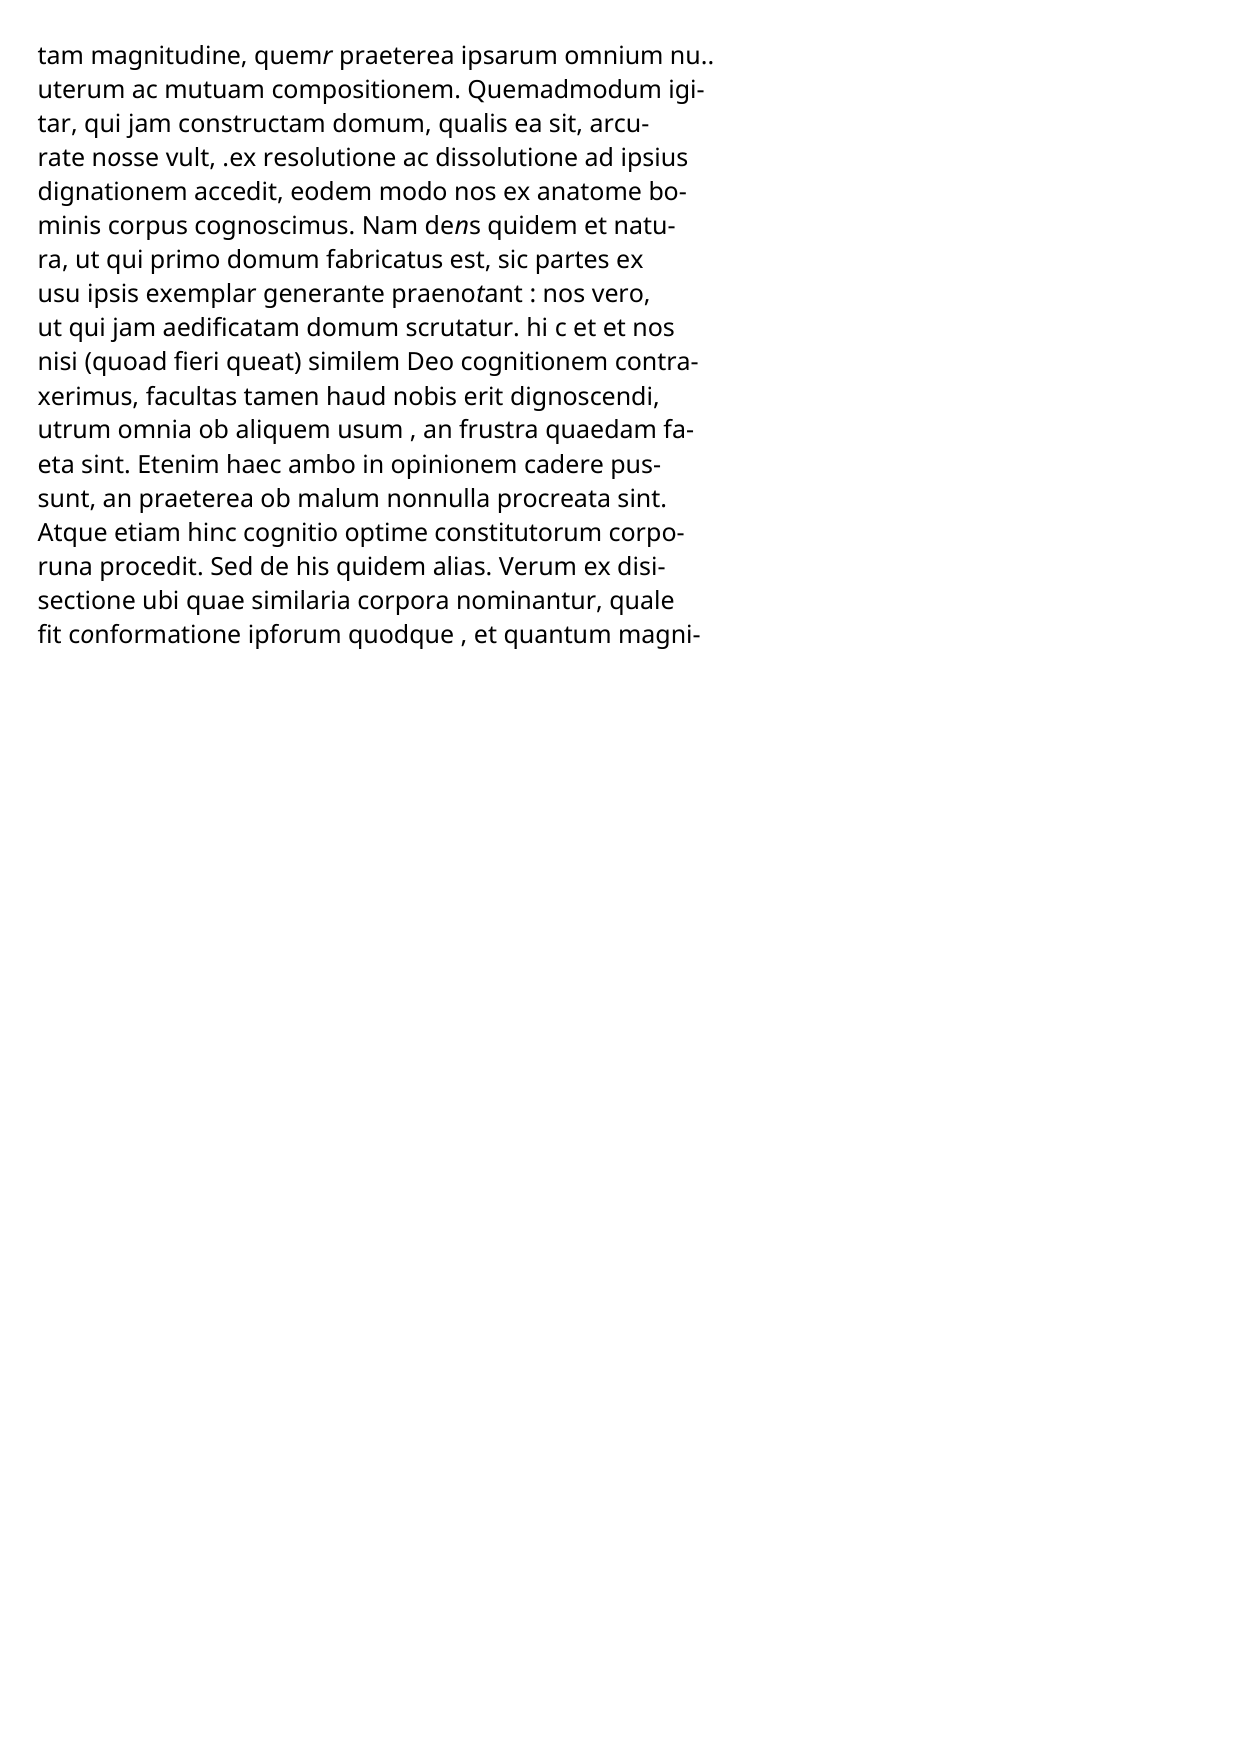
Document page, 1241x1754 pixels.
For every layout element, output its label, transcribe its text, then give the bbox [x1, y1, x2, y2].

text tam magnitudine, quemr praeterea ipsarum omnium nu.. uterum ac mutuam compositionem. Quemadmodum igi- tar, qui jam constructam domum, qualis ea sit, arcu- rate nosse vult, .ex resolutione ac dissolutione ad ipsius dignationem accedit, eodem modo nos ex anatome bo- minis corpus cognoscimus. Nam dens quidem et natu- ra, ut qui primo domum fabricatus est, sic partes ex usu ipsis exemplar generante praenotant : nos vero, ut qui jam aedificatam domum scrutatur. hi c et et nos nisi (quoad fieri queat) similem Deo cognitionem contra- xerimus, facultas tamen haud nobis erit dignoscendi, utrum omnia ob aliquem usum , an frustra quaedam fa- eta sint. Etenim haec ambo in opinionem cadere pus- sunt, an praeterea ob malum nonnulla procreata sint. Atque etiam hinc cognitio optime constitutorum corpo- runa procedit. Sed de his quidem alias. Verum ex disi- sectione ubi quae similaria corpora nominantur, quale fit conformatione ipforum quodque , et quantum magni- [37, 37, 1203, 651]
